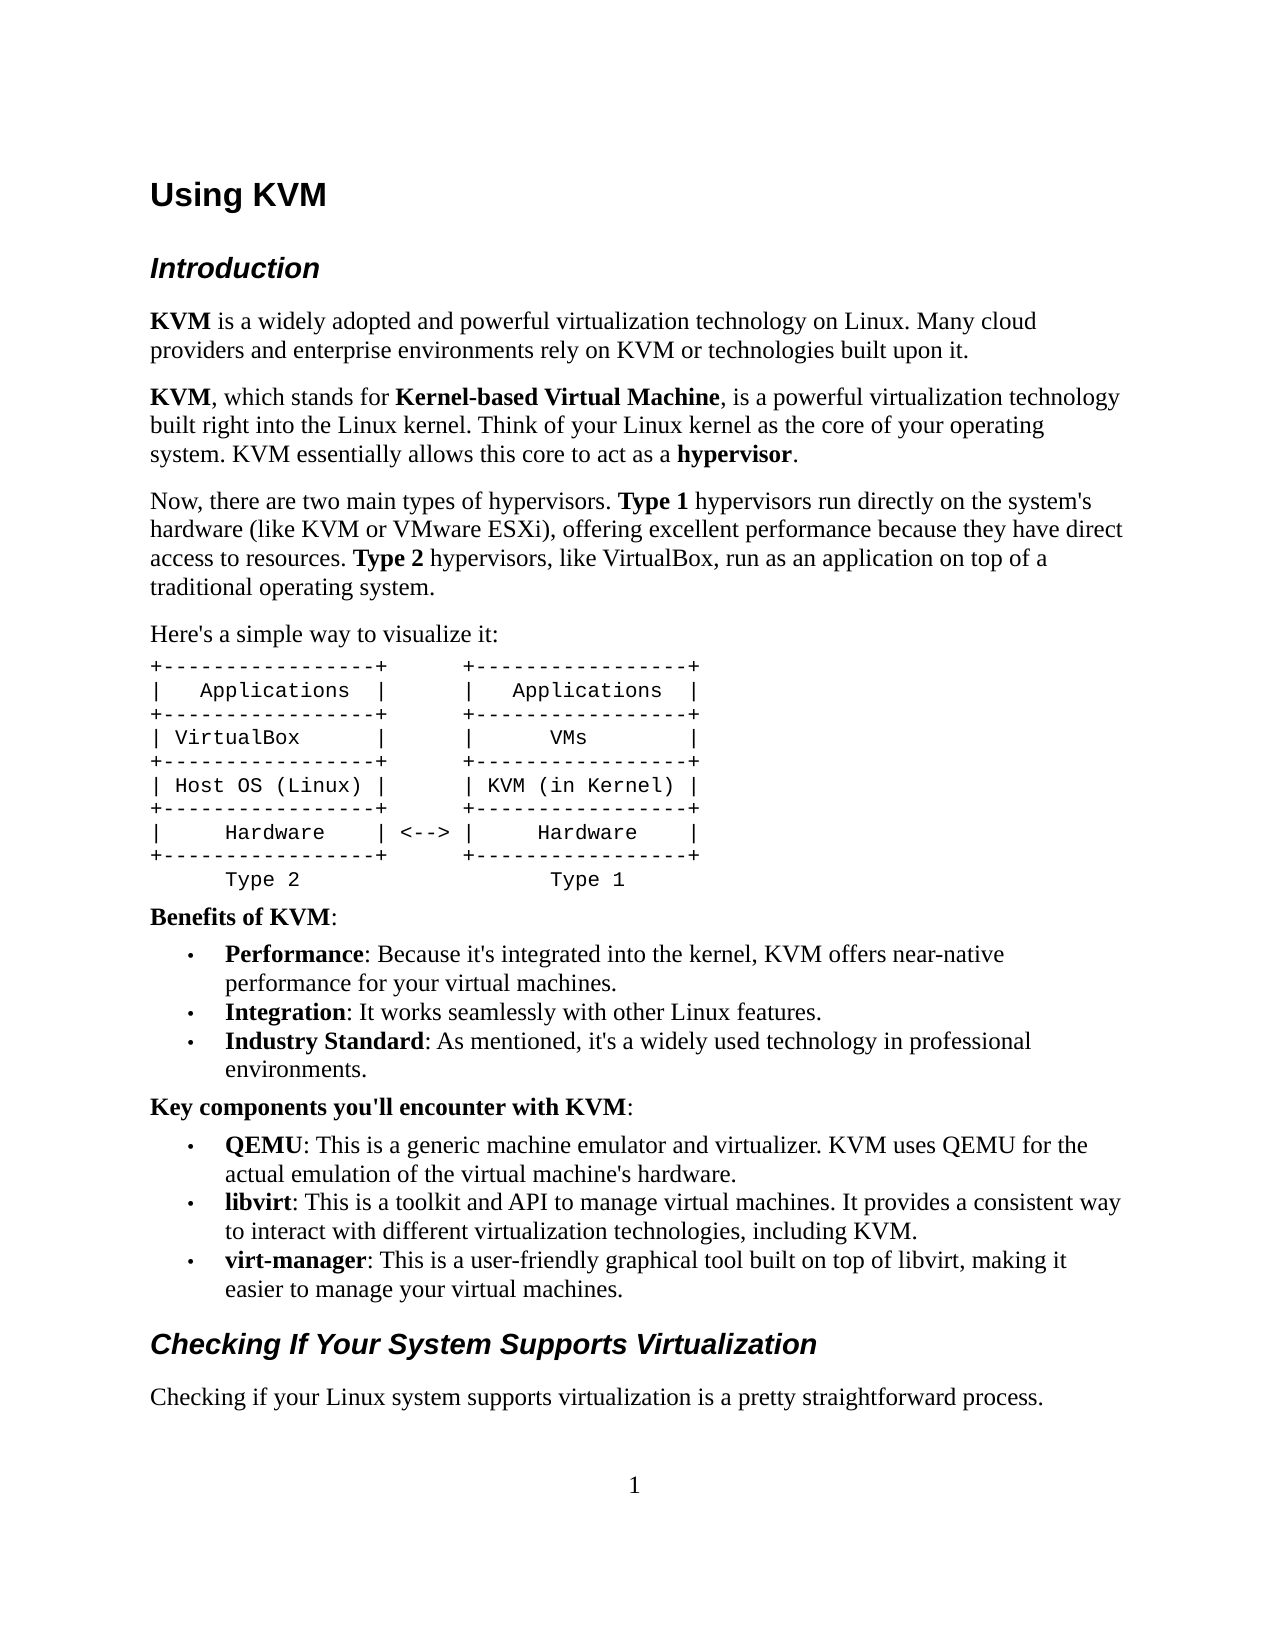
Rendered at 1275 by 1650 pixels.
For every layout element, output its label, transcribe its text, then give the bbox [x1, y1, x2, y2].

subtitle Introduction [150, 251, 1125, 285]
text Now, there are two main types of hypervisors. Type 1 hypervisors run directly on the system's hardware (like KVM or VMware ESXi), offering excellent performance because they have direct access to resources. Type 2 hypervisors, like VirtualBox, run as an application on top of a traditional operating system. [150, 486, 1125, 601]
text Benefits of KVM: [150, 902, 1125, 931]
text +-----------------+ +-----------------+ [150, 751, 1125, 774]
text | Hardware | <--> | Hardware | [150, 822, 1125, 846]
list libvirt: This is a toolkit and API to manage virtual machines. It provides a consistent way to interact with different virtualization technologies, including KVM. [187, 1187, 1125, 1245]
text Key components you'll encounter with KVM: [150, 1092, 1125, 1121]
text Checking if your Linux system supports virtualization is a pretty straightforward process. [150, 1382, 1125, 1411]
text +-----------------+ +-----------------+ [150, 656, 1125, 680]
list Performance: Because it's integrated into the kernel, KVM offers near-native performance for your virtual machines. [187, 939, 1125, 997]
list virt-manager: This is a user-friendly graphical tool built on top of libvirt, making it easier to manage your virtual machines. [187, 1245, 1125, 1302]
text Type 2 Type 1 [150, 869, 1125, 893]
text +-----------------+ +-----------------+ [150, 704, 1125, 727]
list QEMU: This is a generic machine emulator and virtualizer. KVM uses QEMU for the actual emulation of the virtual machine's hardware. [187, 1130, 1125, 1187]
text | Applications | | Applications | [150, 680, 1125, 704]
list Industry Standard: As mentioned, it's a widely used technology in professional environments. [187, 1026, 1125, 1083]
text +-----------------+ +-----------------+ [150, 798, 1125, 822]
subtitle Using KVM [150, 175, 1125, 214]
list Integration: It works seamlessly with other Linux features. [187, 997, 1125, 1026]
subtitle Checking If Your System Supports Virtualization [150, 1327, 1125, 1361]
text | VirtualBox | | VMs | [150, 727, 1125, 751]
text Here's a simple way to visualize it: [150, 619, 1125, 647]
text | Host OS (Linux) | | KVM (in Kernel) | [150, 774, 1125, 798]
text +-----------------+ +-----------------+ [150, 846, 1125, 869]
text KVM, which stands for Kernel-based Virtual Machine, is a powerful virtualization technology built right into the Linux kernel. Think of your Linux kernel as the core of your operating system. KVM essentially allows this core to act as a hypervisor. [150, 382, 1125, 468]
text KVM is a widely adopted and powerful virtualization technology on Linux. Many cloud providers and enterprise environments rely on KVM or technologies built upon it. [150, 306, 1125, 364]
